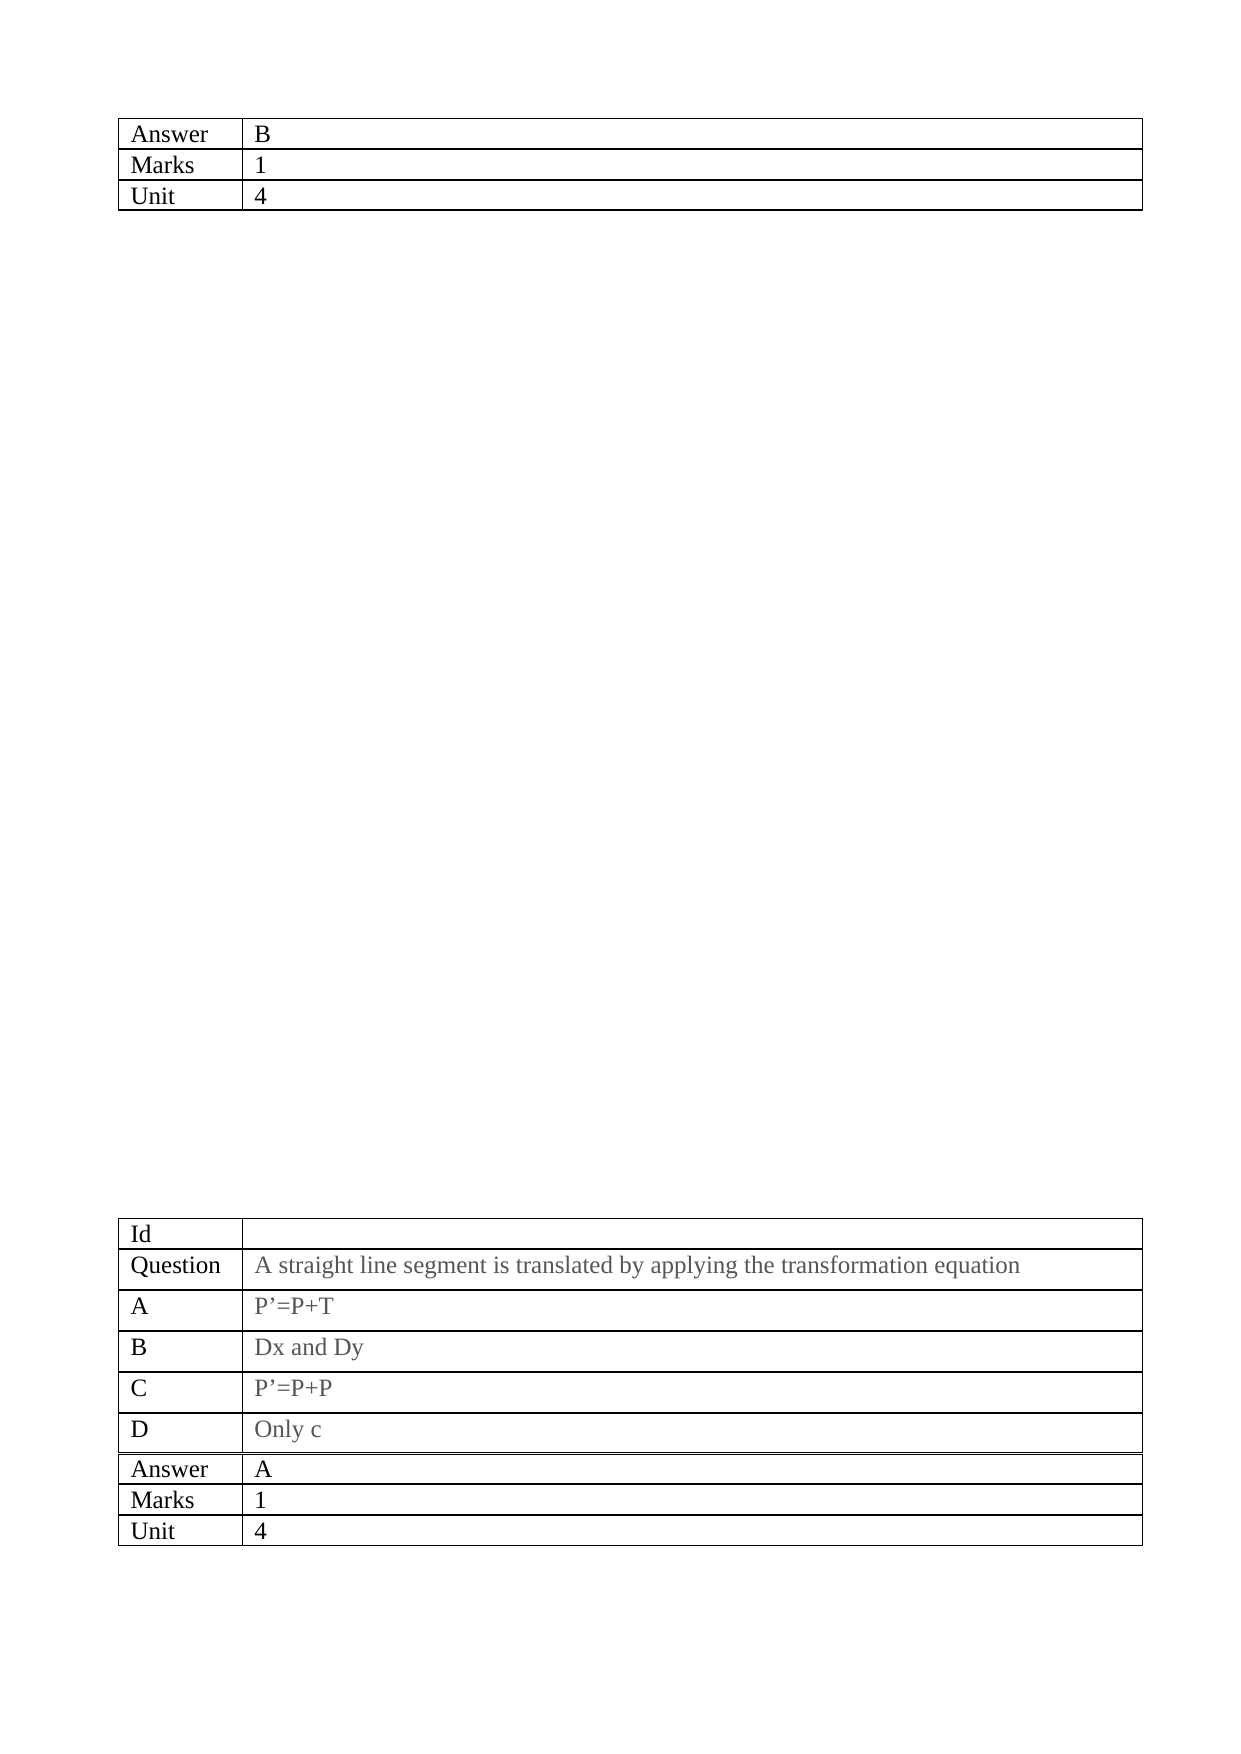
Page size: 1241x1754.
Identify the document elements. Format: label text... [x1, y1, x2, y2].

table_cell C [119, 1373, 242, 1412]
table_cell A straight line segment is translated by applying the transformation equation [243, 1250, 1142, 1289]
table_cell Answer [119, 119, 242, 148]
table_header Id [119, 1219, 242, 1248]
table_cell Only c [243, 1414, 1142, 1452]
table_cell 4 [243, 1516, 1142, 1545]
table_cell 4 [243, 181, 1142, 209]
table_cell A [119, 1291, 242, 1330]
table_cell D [119, 1414, 242, 1452]
table_cell P’=P+T [243, 1291, 1142, 1330]
table_cell B [243, 119, 1142, 148]
table_cell 1 [243, 1485, 1142, 1514]
table_header [243, 1219, 1142, 1248]
table_cell Unit [119, 181, 242, 209]
table_cell Dx and Dy [243, 1332, 1142, 1371]
table_cell Answer [119, 1455, 242, 1483]
table_cell 1 [243, 150, 1142, 179]
table_cell Marks [119, 1485, 242, 1514]
table_cell P’=P+P [243, 1373, 1142, 1412]
table_cell Unit [119, 1516, 242, 1545]
table_cell B [119, 1332, 242, 1371]
table_cell Marks [119, 150, 242, 179]
table_cell A [243, 1455, 1142, 1483]
table_cell Question [119, 1250, 242, 1289]
